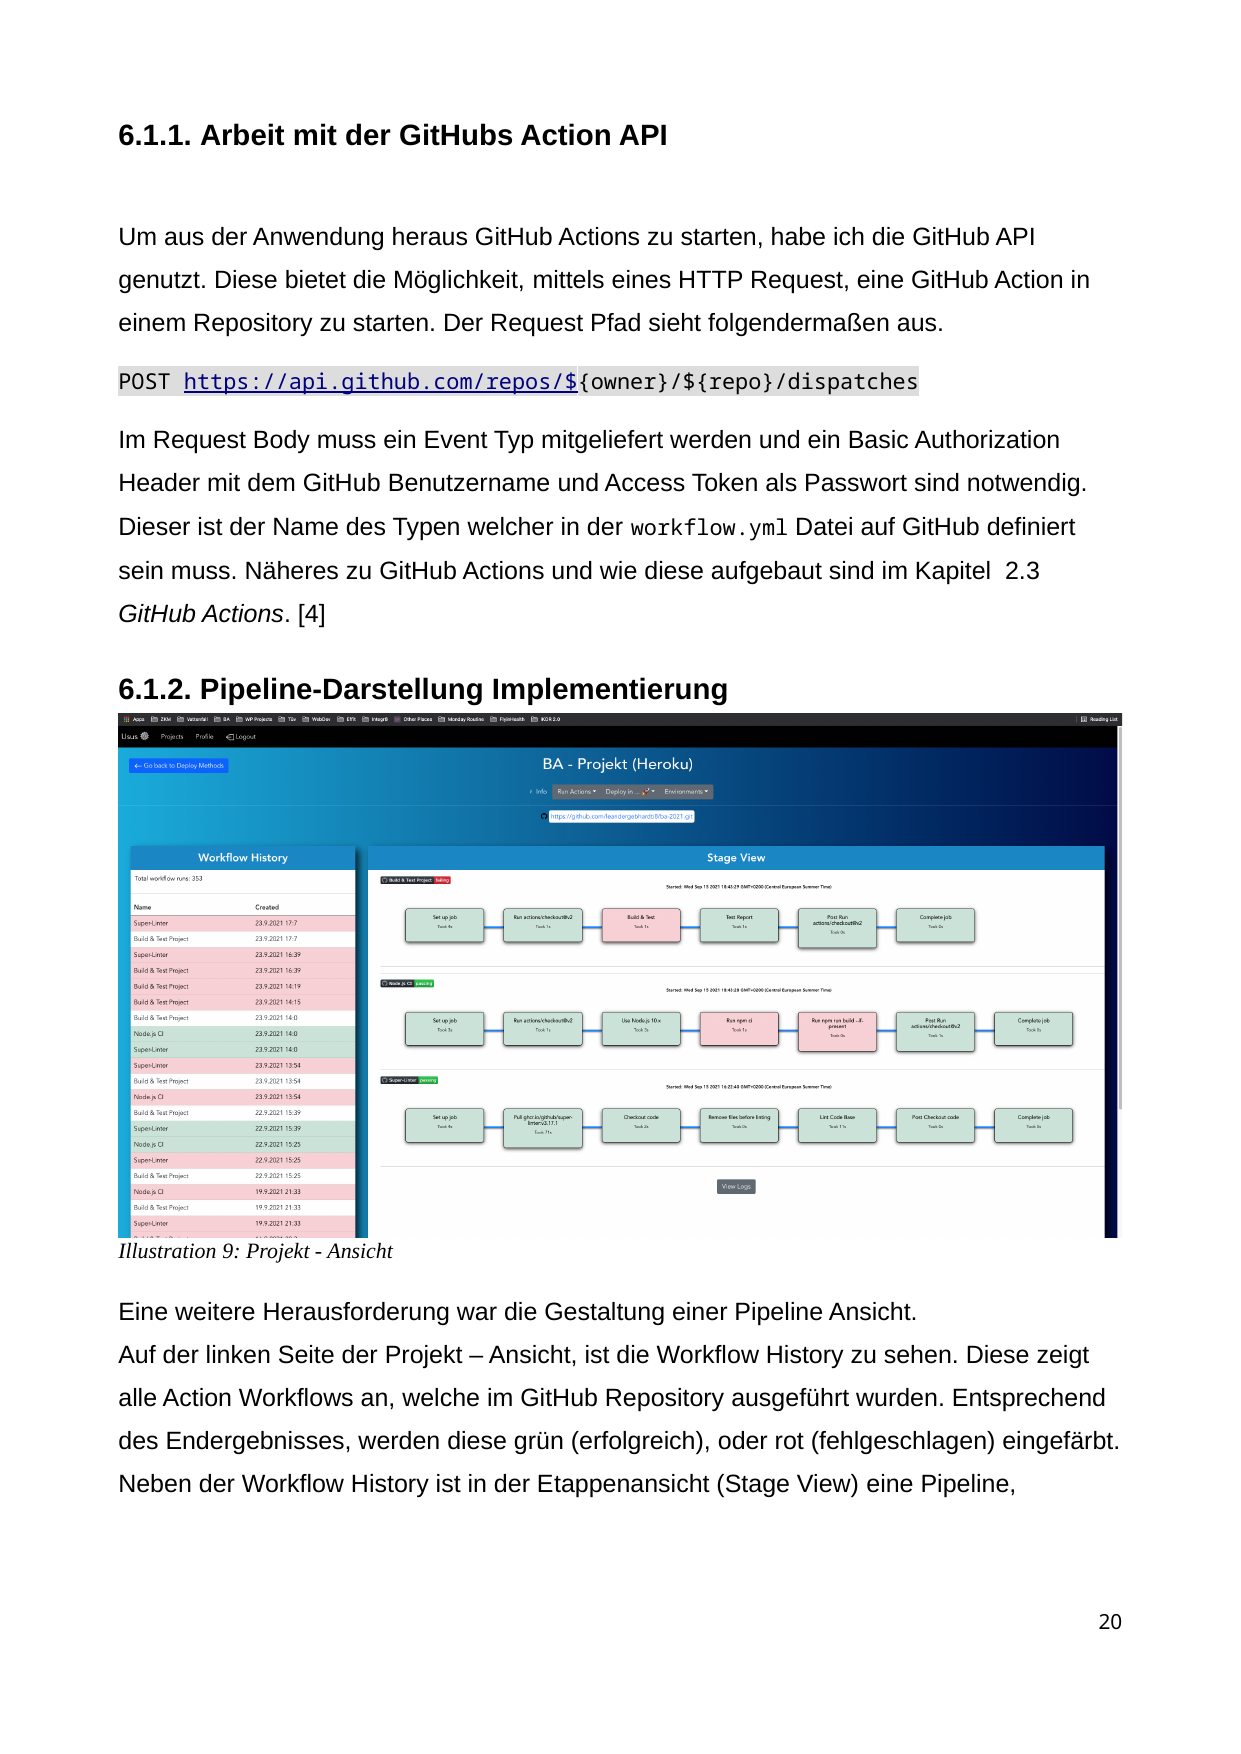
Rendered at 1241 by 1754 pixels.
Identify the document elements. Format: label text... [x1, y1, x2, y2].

text Eine weitere Herausforderung war die Gestaltung einer Pipeline Ansicht. Auf der linken Seite der Projekt – Ansicht, ist die Workflow History zu sehen. Diese zeigt alle Action Workflows an, welche im GitHub Repository ausgeführt wurden. Entsprechend des Endergebnisses, werden diese grün (erfolgreich), oder rot (fehlgeschlagen) eingefärbt. Neben der Workflow History ist in der Etappenansicht (Stage View) eine Pipeline, [118, 1283, 1122, 1498]
text Illustration 9: Projekt - Ansicht [118, 1238, 1122, 1263]
text Um aus der Anwendung heraus GitHub Actions zu starten, habe ich die GitHub API genutzt. Diese bietet die Möglichkeit, mittels eines HTTP Request, eine GitHub Action in einem Repository zu starten. Der Request Pfad sieht folgendermaßen aus. [118, 222, 1122, 337]
text Im Request Body muss ein Event Typ mitgeliefert werden und ein Basic Authorization Header mit dem GitHub Benutzername und Access Token als Passwort sind notwendig. Dieser ist der Name des Typen welcher in der workflow.yml Datei auf GitHub definiert sein muss. Näheres zu GitHub Actions und wie diese aufgebaut sind im Kapitel 2.3 GitHub Actions. [4] [118, 425, 1122, 628]
text POST https://api.github.com/repos/${owner}/${repo}/dispatches [919, 366, 1122, 396]
subtitle 6.1.1. Arbeit mit der GitHubs Action API [118, 118, 1122, 152]
picture [118, 713, 1123, 1238]
subtitle 6.1.2. Pipeline-Darstellung Implementierung [118, 672, 1122, 705]
